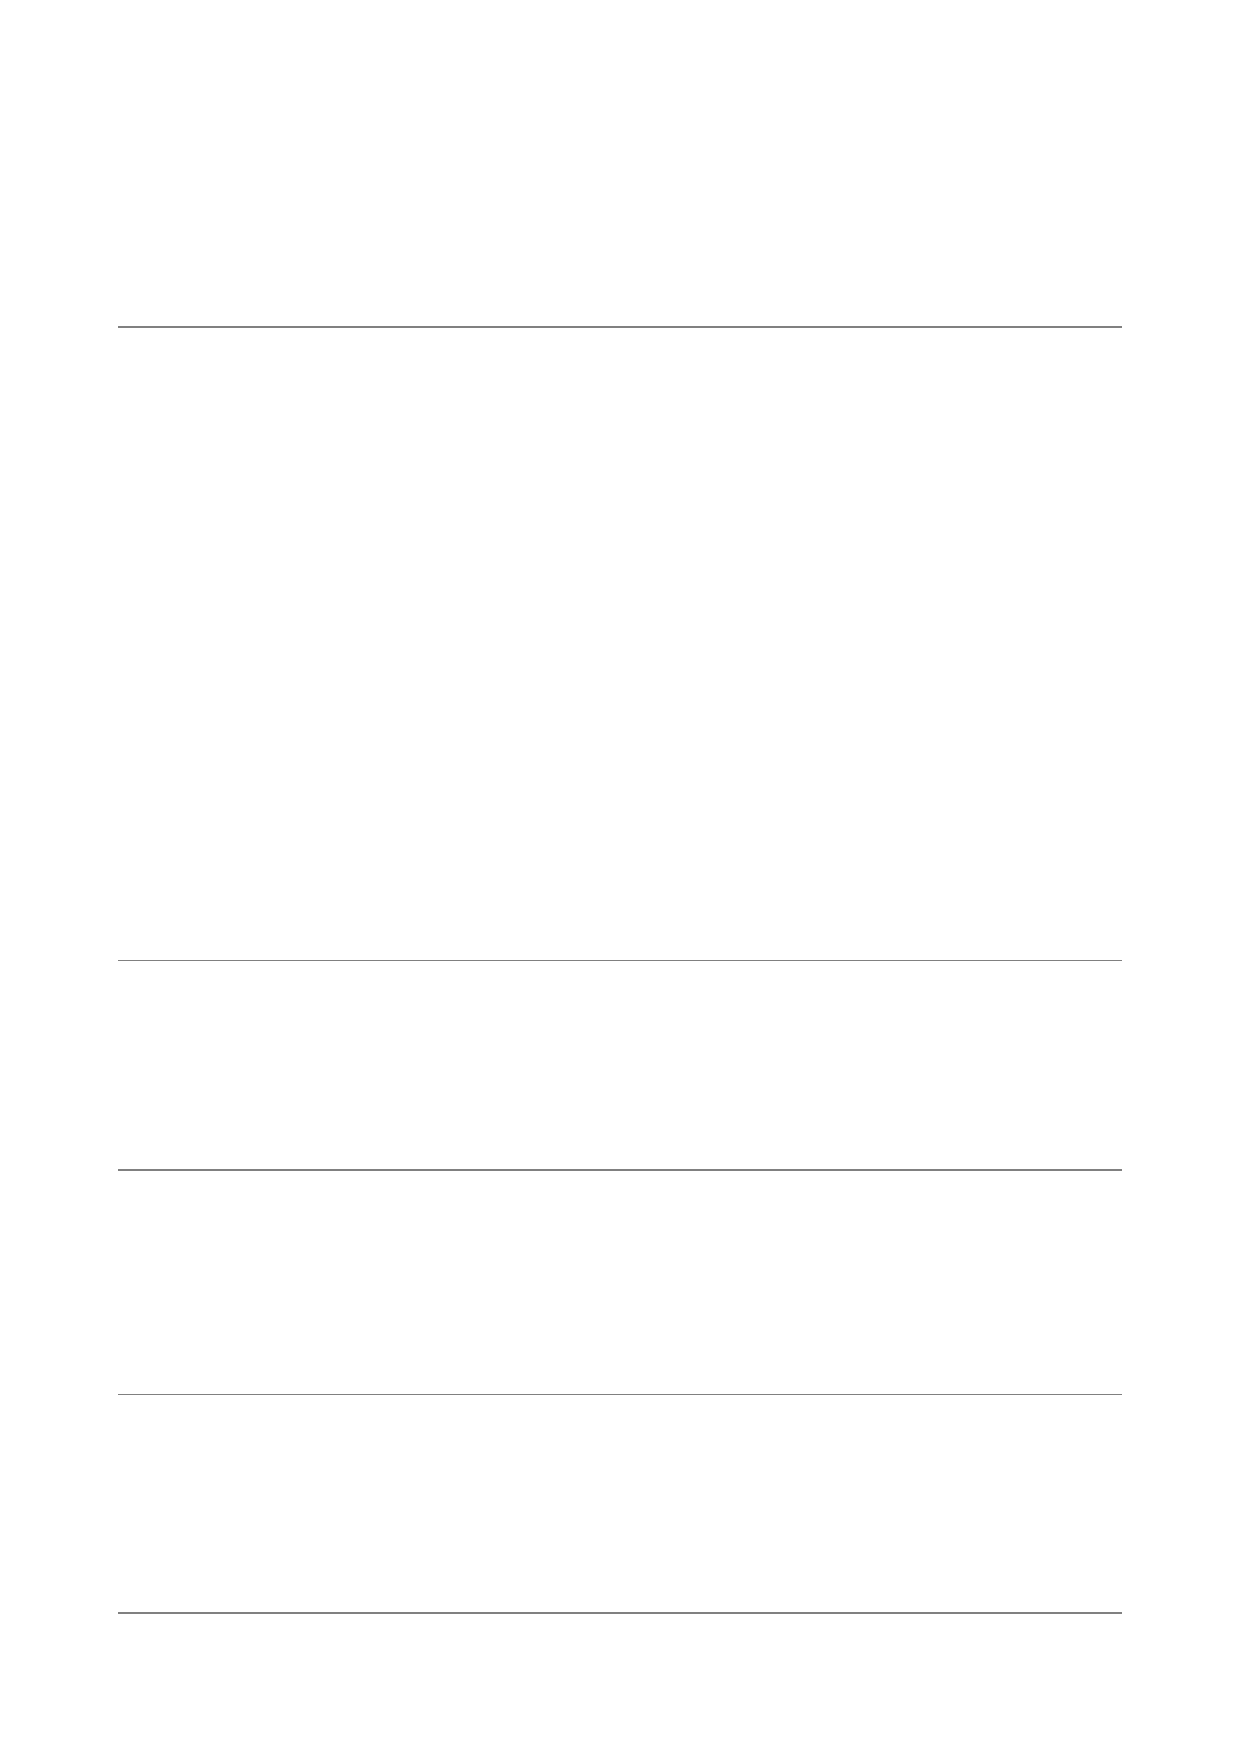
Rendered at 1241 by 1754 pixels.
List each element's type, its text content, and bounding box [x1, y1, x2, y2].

text let a = new Animal(); [118, 523, 1122, 547]
subtitle Визуально: [118, 118, 1122, 152]
text ❌ НЕ заменяй prototype после создания объектов ✅ ИЗМЕНЯЙ его содержимое [177, 1066, 1063, 1126]
subtitle Таблица для запоминания [118, 1220, 1122, 1263]
text Animal.prototype.eat = function () {}; [118, 594, 1122, 618]
text ❌ не совпадают [118, 264, 1122, 293]
text a → старый Animal.prototype [118, 164, 1122, 188]
list ❌ Заменить prototype — это как поменять замок [162, 1500, 1122, 1531]
subtitle ✅ СЛУЧАЙ 2 — МЕНЯЕМ СОДЕРЖИМОЕ prototype (хорошо) [118, 377, 1122, 463]
text // НЕ заменяем prototype, а дополняем [118, 571, 1122, 594]
list ссылка у a.__proto__ не сломалась [162, 895, 1122, 926]
table_header isPrototypeOf [521, 1276, 681, 1311]
table_cell ✅ true [521, 1345, 681, 1380]
table_cell Animal.prototype.eat = ... [118, 1345, 521, 1380]
table_cell ❌ false [681, 1311, 805, 1345]
table_cell ❌ false [521, 1311, 681, 1345]
list ✅ Менять методы — это добавить мебель в дом [162, 1550, 1122, 1579]
text Animal.prototype → новый объект [118, 211, 1122, 235]
text a instanceof Animal; // true ✅ [118, 732, 1122, 755]
table_cell ✅ true [681, 1345, 805, 1380]
subtitle Почему? [118, 799, 1122, 833]
text Animal.prototype.isPrototypeOf(a); // true ✅ [118, 708, 1122, 732]
text function Animal() {} [118, 476, 1122, 500]
table_cell Animal.prototype = {} [118, 1311, 521, 1345]
subtitle Проверка: [118, 662, 1122, 696]
table_header instanceof [681, 1276, 805, 1311]
subtitle Короткая аналогия [118, 1445, 1122, 1488]
subtitle 🧠 Главное правило (ОЧЕНЬ важно) [118, 1011, 1122, 1054]
list объект Animal.prototype тот же самый [162, 845, 1122, 876]
table_header Что сделали [118, 1276, 521, 1311]
